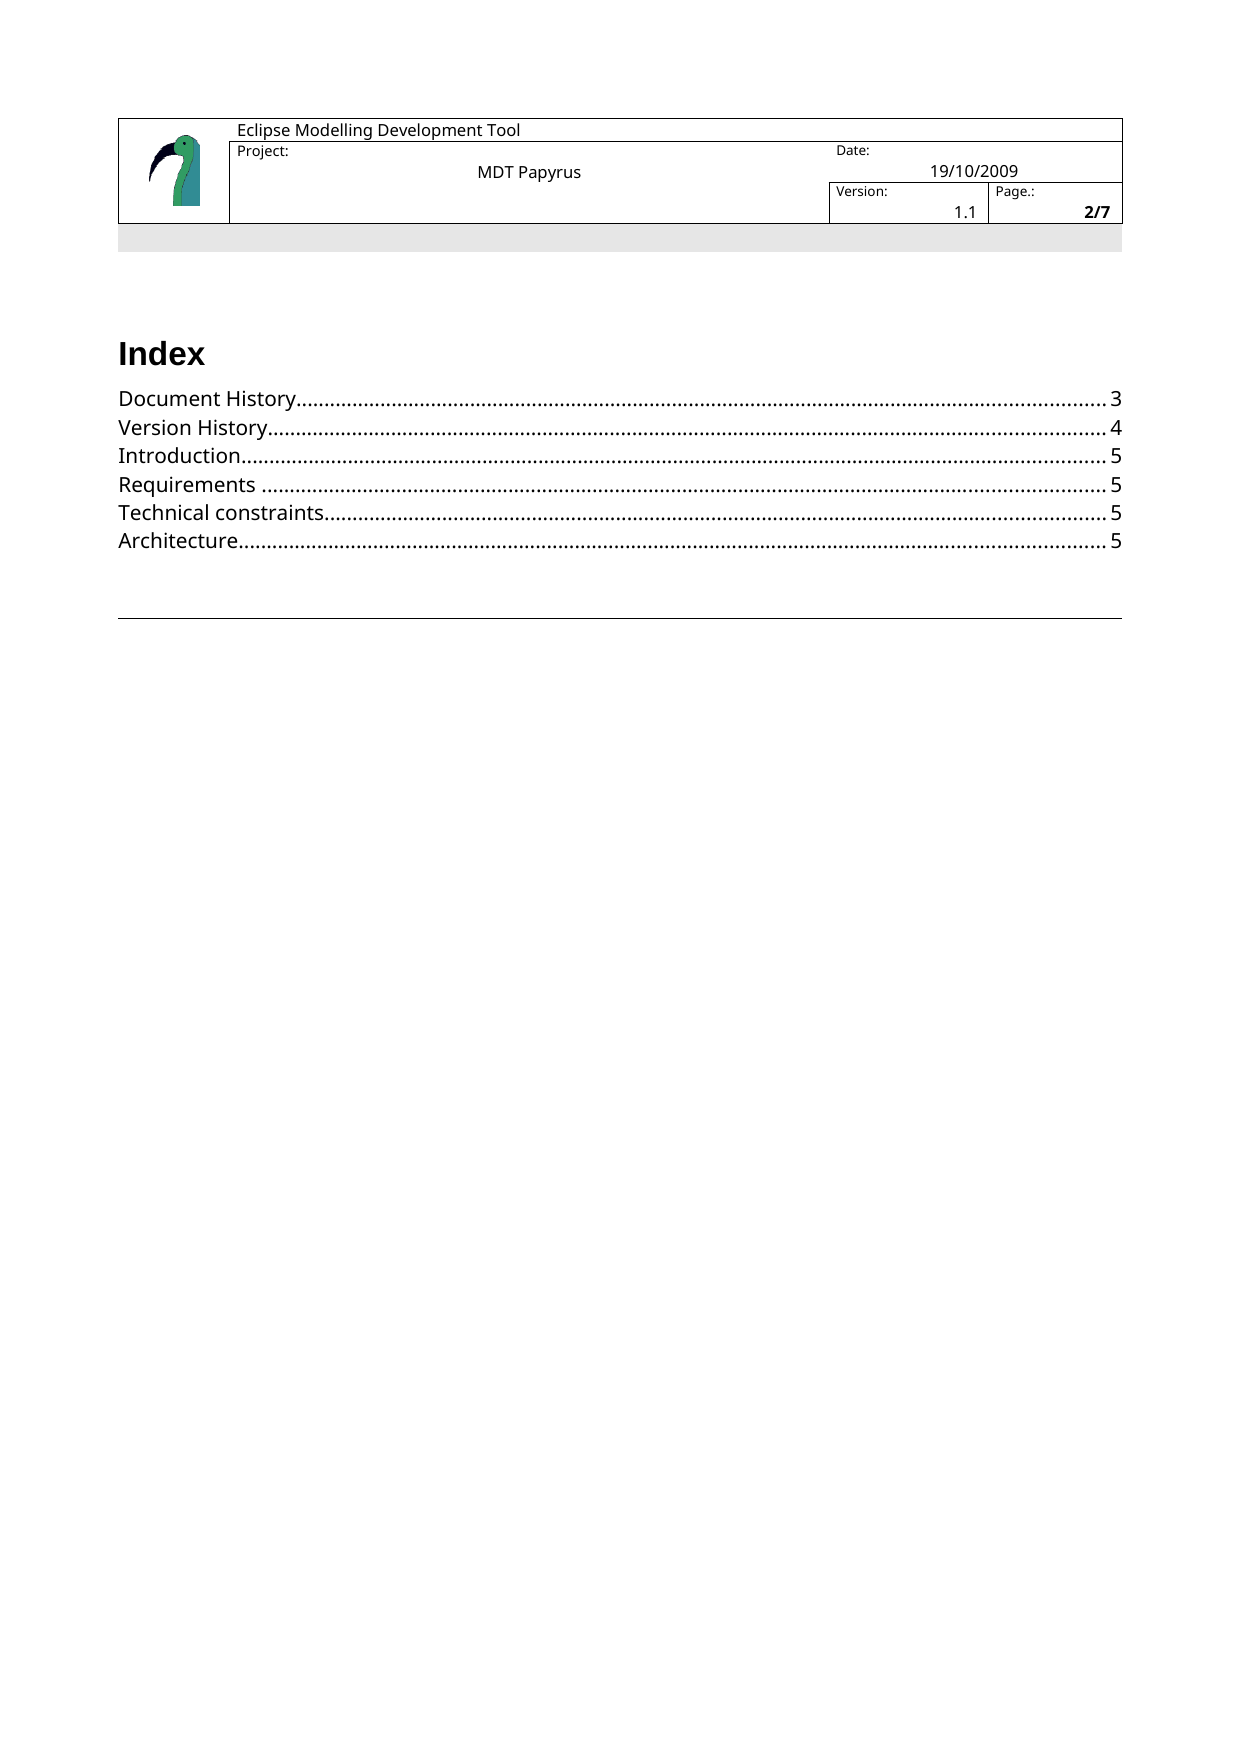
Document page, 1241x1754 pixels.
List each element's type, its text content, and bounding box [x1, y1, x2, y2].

text Document History 3 [118, 384, 1122, 413]
subtitle Index [118, 335, 1122, 372]
text Technical constraints 5 [118, 498, 1122, 527]
text Architecture 5 [118, 527, 1122, 555]
picture [147, 133, 201, 209]
text Requirements 5 [118, 470, 1122, 498]
text Introduction 5 [118, 441, 1122, 470]
text Version History 4 [118, 413, 1122, 441]
